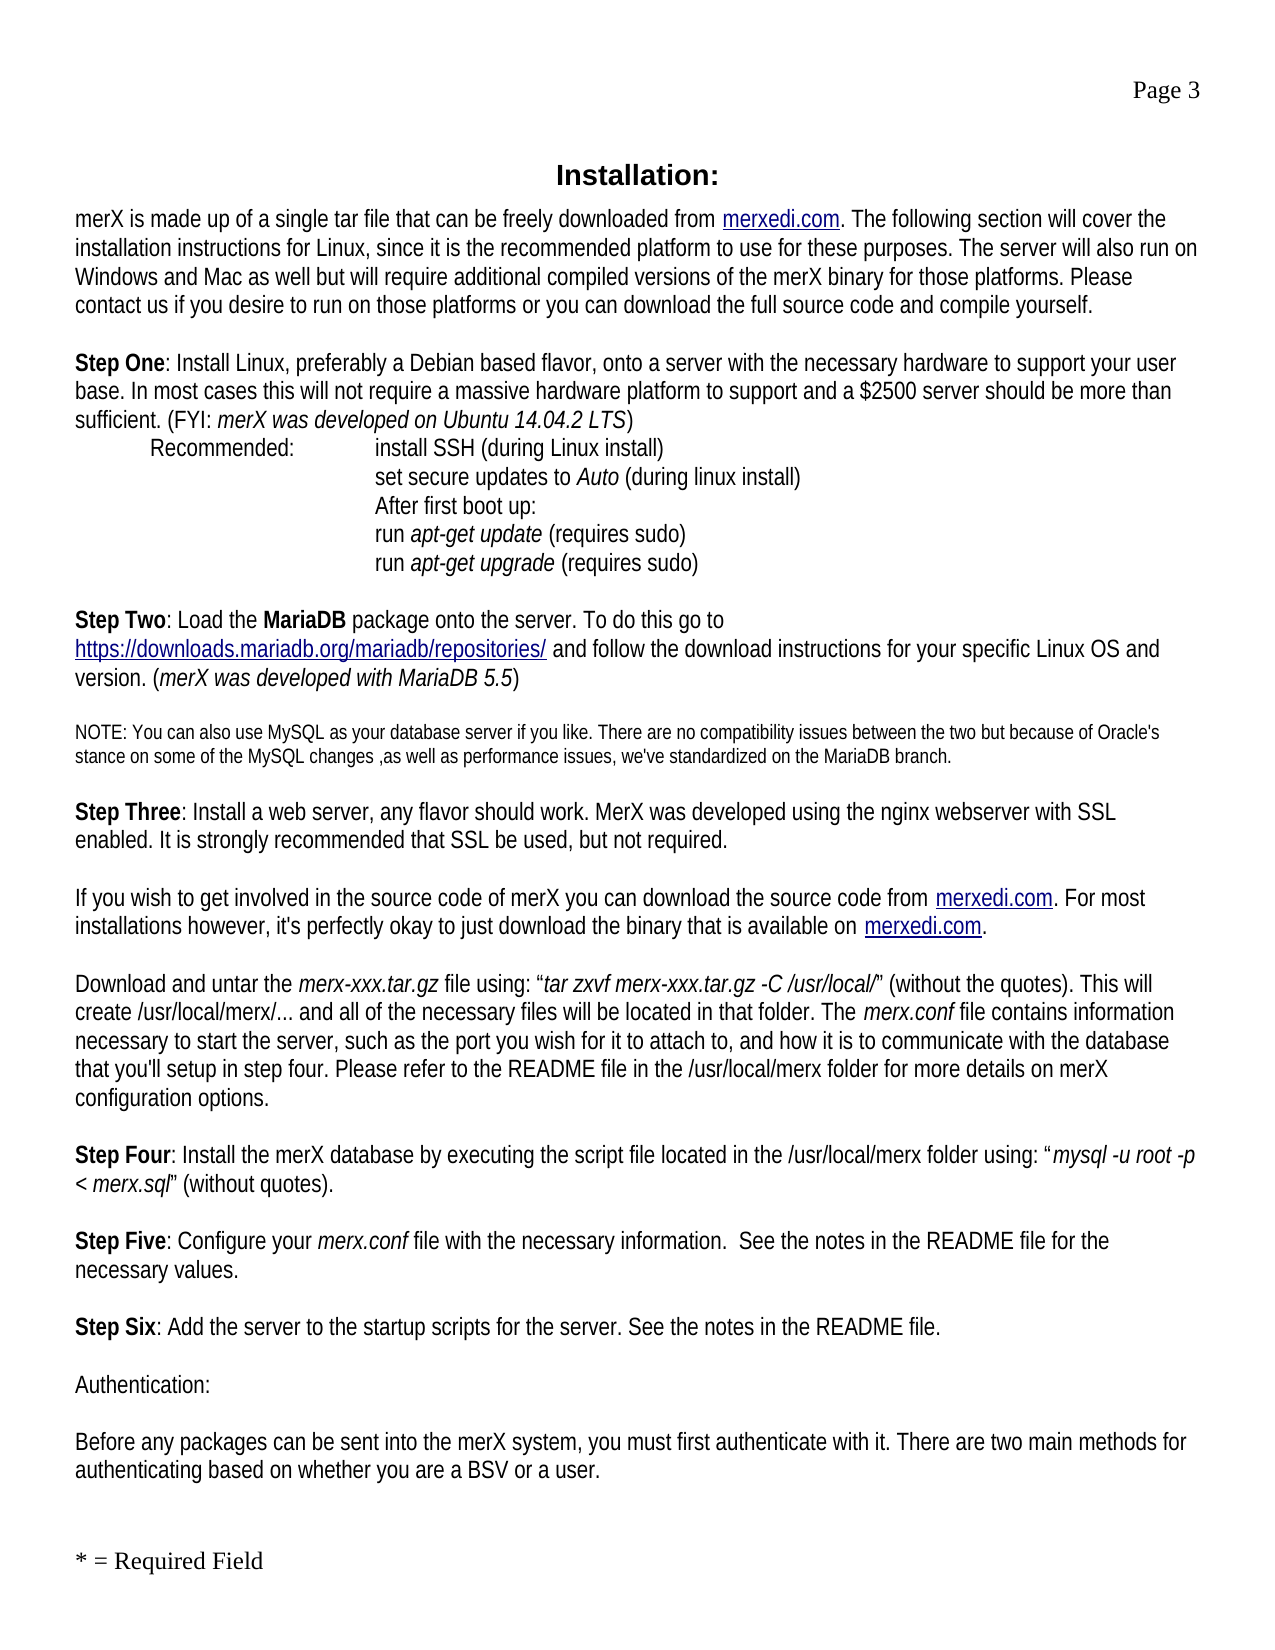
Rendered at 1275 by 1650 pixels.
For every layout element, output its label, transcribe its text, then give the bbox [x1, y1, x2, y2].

text Step Four: Install the merX database by executing the script file located in the /usr/local/merx folder using: “mysql -u root -p < merx.sql” (without quotes). [75, 1140, 1200, 1198]
text set secure updates to Auto (during linux install) [75, 462, 1200, 491]
text Authentication: [75, 1369, 1200, 1398]
text Step Two: Load the MariaDB package onto the server. To do this go to https://downloads.mariadb.org/mariadb/repositories/ and follow the download instructions for your specific Linux OS and version. (merX was developed with MariaDB 5.5) [75, 605, 1200, 691]
text Before any packages can be sent into the merX system, you must first authenticate with it. There are two main methods for authenticating based on whether you are a BSV or a user. [75, 1427, 1200, 1484]
text Step One: Install Linux, preferably a Debian based flavor, onto a server with the necessary hardware to support your user base. In most cases this will not require a massive hardware platform to support and a $2500 server should be more than sufficient. (FYI: merX was developed on Ubuntu 14.04.2 LTS) [75, 347, 1200, 433]
text Step Three: Install a web server, any flavor should work. MerX was developed using the nginx webserver with SSL enabled. It is strongly recommended that SSL be used, but not required. [75, 797, 1200, 854]
text Step Six: Add the server to the startup scripts for the server. See the notes in the README file. [75, 1312, 1200, 1341]
text NOTE: You can also use MySQL as your database server if you like. There are no compatibility issues between the two but because of Oracle's stance on some of the MySQL changes ,as well as performance issues, we've standardized on the MariaDB branch. [75, 720, 1200, 768]
text merX is made up of a single tar file that can be freely downloaded from merxedi.com. The following section will cover the installation instructions for Linux, since it is the recommended platform to use for these purposes. The server will also run on Windows and Mac as well but will require additional compiled versions of the merX binary for those platforms. Please contact us if you desire to run on those platforms or you can download the full source code and compile yourself. [75, 204, 1200, 319]
text Recommended: install SSH (during Linux install) [75, 433, 1200, 462]
text run apt-get upgrade (requires sudo) [75, 548, 1200, 577]
title Installation: [75, 158, 1200, 192]
text Step Five: Configure your merx.conf file with the necessary information. See the notes in the README file for the necessary values. [75, 1226, 1200, 1284]
text If you wish to get involved in the source code of merX you can download the source code from merxedi.com. For most installations however, it's perfectly okay to just download the binary that is available on merxedi.com. [75, 883, 1200, 940]
text After first boot up: [75, 491, 1200, 519]
text run apt-get update (requires sudo) [75, 519, 1200, 548]
text Download and untar the merx-xxx.tar.gz file using: “tar zxvf merx-xxx.tar.gz -C /usr/local/” (without the quotes). This will create /usr/local/merx/... and all of the necessary files will be located in that folder. The merx.conf file contains information necessary to start the server, such as the port you wish for it to attach to, and how it is to communicate with the database that you'll setup in step four. Please refer to the README file in the /usr/local/merx folder for more details on merX configuration options. [75, 968, 1200, 1112]
